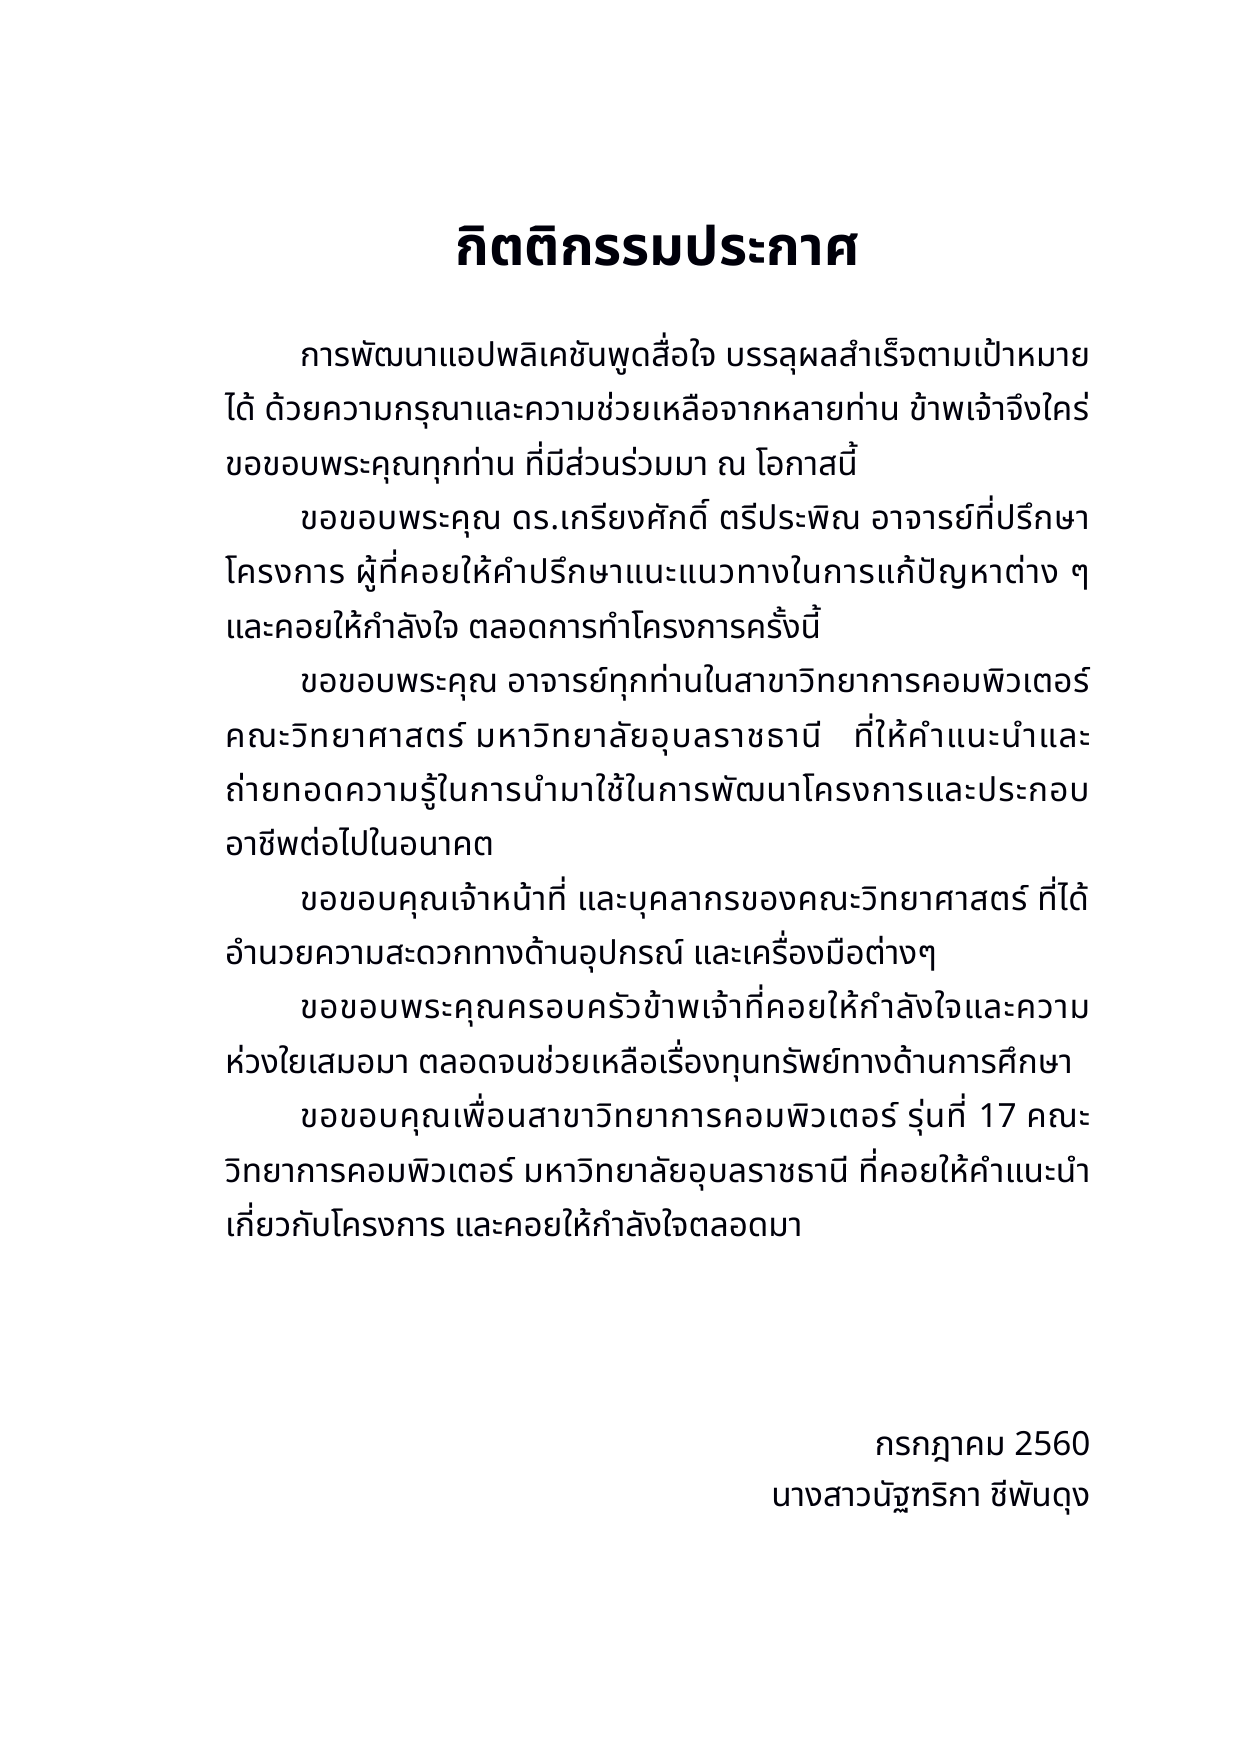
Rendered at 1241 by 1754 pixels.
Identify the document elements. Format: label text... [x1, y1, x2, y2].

text ขอขอบพระคุณ อาจารย์ทุกท่านในสาขาวิทยาการคอมพิวเตอร์ คณะวิทยาศาสตร์ มหาวิทยาลัยอุบลราชธานี ที่ให้คำแนะนำและถ่ายทอดความรู้ในการนำมาใช้ในการพัฒนาโครงการและประกอบอาชีพต่อไปในอนาคต [225, 657, 1090, 871]
text ขอขอบพระคุณ ดร.เกรียงศักดิ์ ตรีประพิณ อาจารย์ที่ปรึกษาโครงการ ผู้ที่คอยให้คำปรึกษาแนะแนวทางในการแก้ปัญหาต่าง ๆ และคอยให้กำลังใจ ตลอดการทำโครงการครั้งนี้ [225, 494, 1090, 653]
text ขอขอบคุณเจ้าหน้าที่ และบุคลากรของคณะวิทยาศาสตร์ ที่ได้อำนวยความสะดวกทางด้านอุปกรณ์ และเครื่องมือต่างๆ [225, 875, 1090, 979]
text นางสาวนัฐฑริกา ชีพันดุง [225, 1471, 1090, 1521]
text กรกฎาคม 2560 [225, 1420, 1090, 1471]
text ขอขอบพระคุณครอบครัวข้าพเจ้าที่คอยให้กำลังใจและความห่วงใยเสมอมา ตลอดจนช่วยเหลือเรื่องทุนทรัพย์ทางด้านการศึกษา [225, 983, 1090, 1088]
text ขอขอบคุณเพื่อนสาขาวิทยาการคอมพิวเตอร์ รุ่นที่ 17 คณะวิทยาการคอมพิวเตอร์ มหาวิทยาลัยอุบลราชธานี ที่คอยให้คำแนะนำเกี่ยวกับโครงการ และคอยให้กำลังใจตลอดมา [225, 1092, 1090, 1252]
text การพัฒนาแอปพลิเคชันพูดสื่อใจ บรรลุผลสำเร็จตามเป้าหมายได้ ด้วยความกรุณาและความช่วยเหลือจากหลายท่าน ข้าพเจ้าจึงใคร่ขอขอบพระคุณทุกท่าน ที่มีส่วนร่วมมา ณ โอกาสนี้ [225, 331, 1090, 490]
subtitle กิตติกรรมประกาศ [225, 207, 1090, 289]
